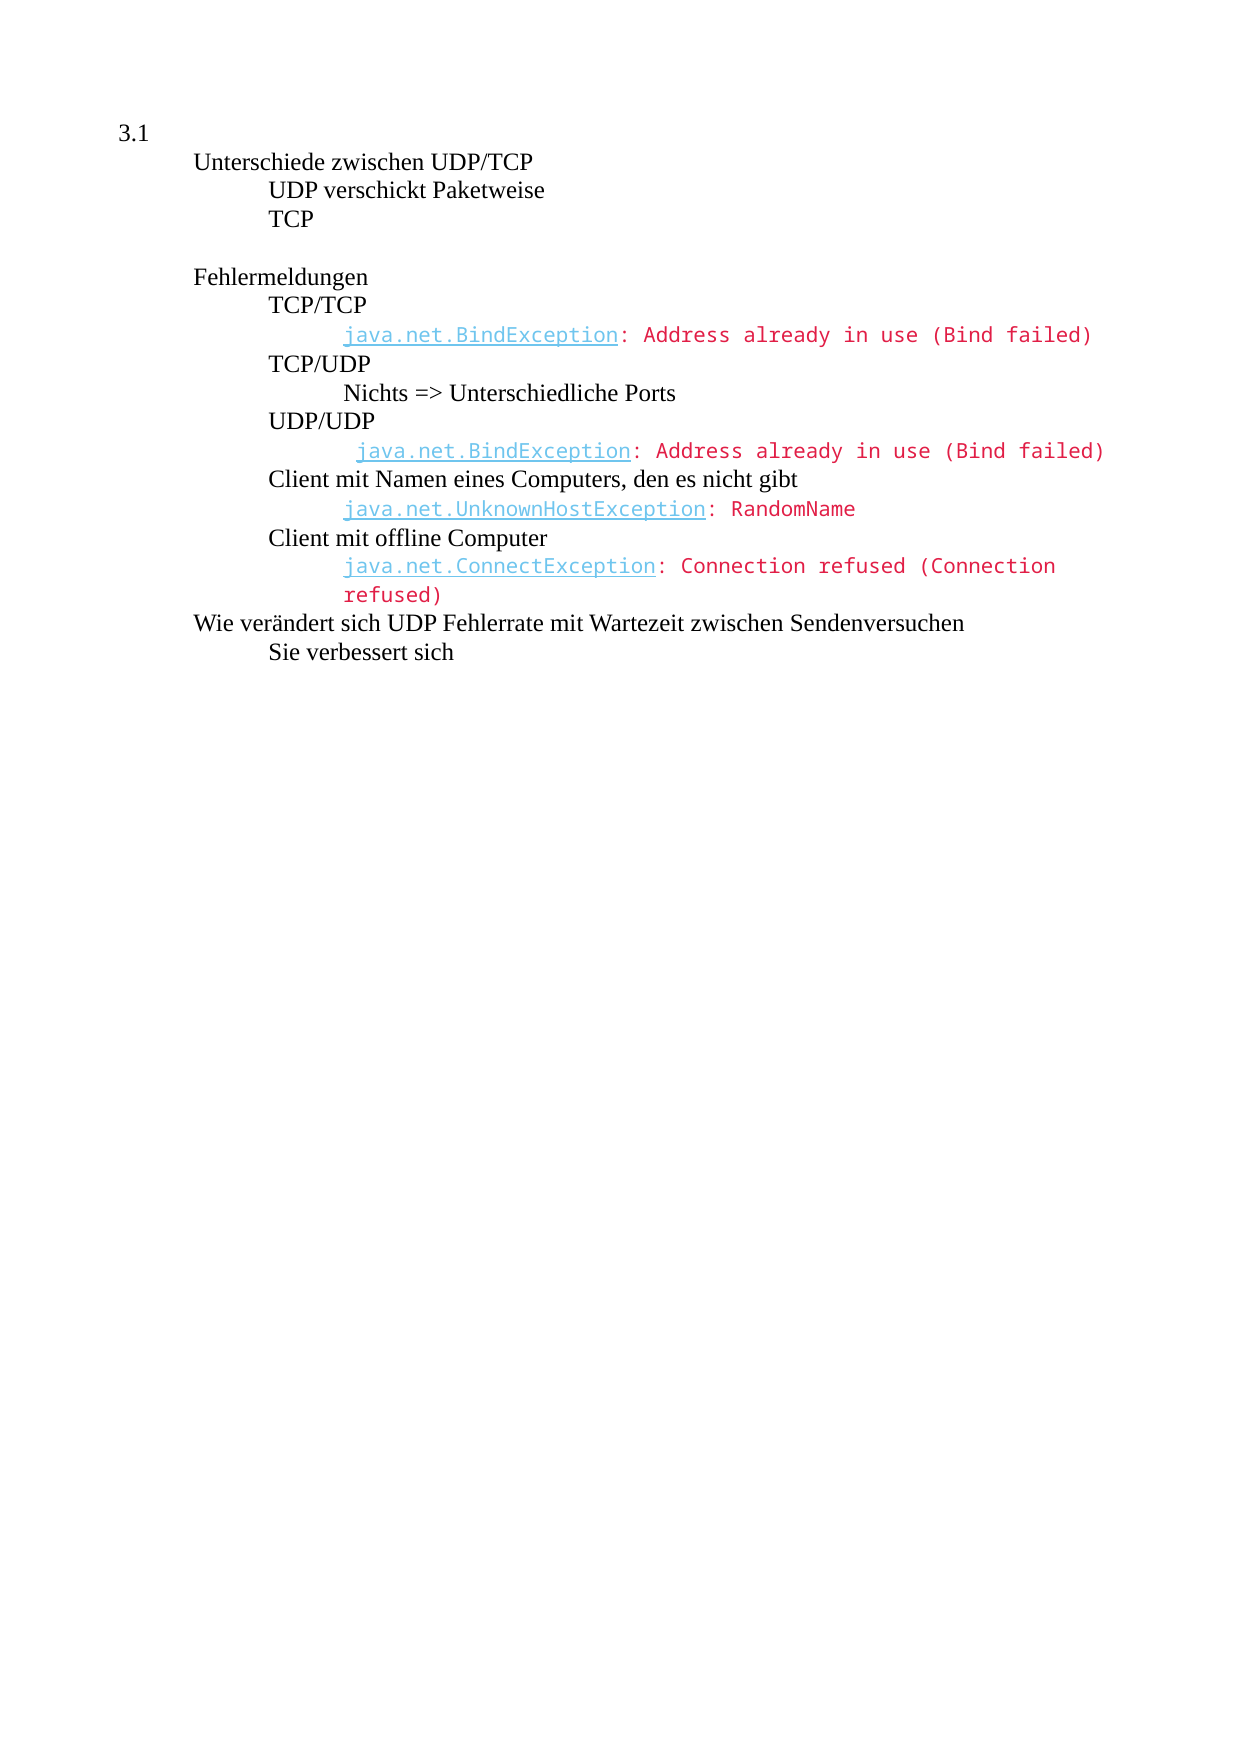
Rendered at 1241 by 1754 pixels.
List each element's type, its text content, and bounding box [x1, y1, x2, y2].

text java.net.ConnectException: Connection refused (Connection refused) [118, 552, 1122, 608]
text Wie verändert sich UDP Fehlerrate mit Wartezeit zwischen Sendenversuchen [118, 608, 1122, 637]
text java.net.UnknownHostException: RandomName [118, 493, 1122, 523]
text UDP/UDP [118, 406, 1122, 435]
text UDP verschickt Paketweise [118, 176, 1122, 204]
text Unterschiede zwischen UDP/TCP [118, 147, 1122, 176]
text Client mit Namen eines Computers, den es nicht gibt [118, 464, 1122, 493]
text java.net.BindException: Address already in use (Bind failed) [118, 435, 1122, 464]
text Nichts => Unterschiedliche Ports [118, 378, 1122, 406]
text 3.1 [118, 118, 1122, 147]
text Sie verbessert sich [118, 637, 1122, 666]
text Fehlermeldungen [118, 262, 1122, 291]
text java.net.BindException: Address already in use (Bind failed) [118, 319, 1122, 349]
text TCP/TCP [118, 291, 1122, 319]
text Client mit offline Computer [118, 523, 1122, 552]
text TCP/UDP [118, 349, 1122, 378]
text TCP [118, 204, 1122, 233]
